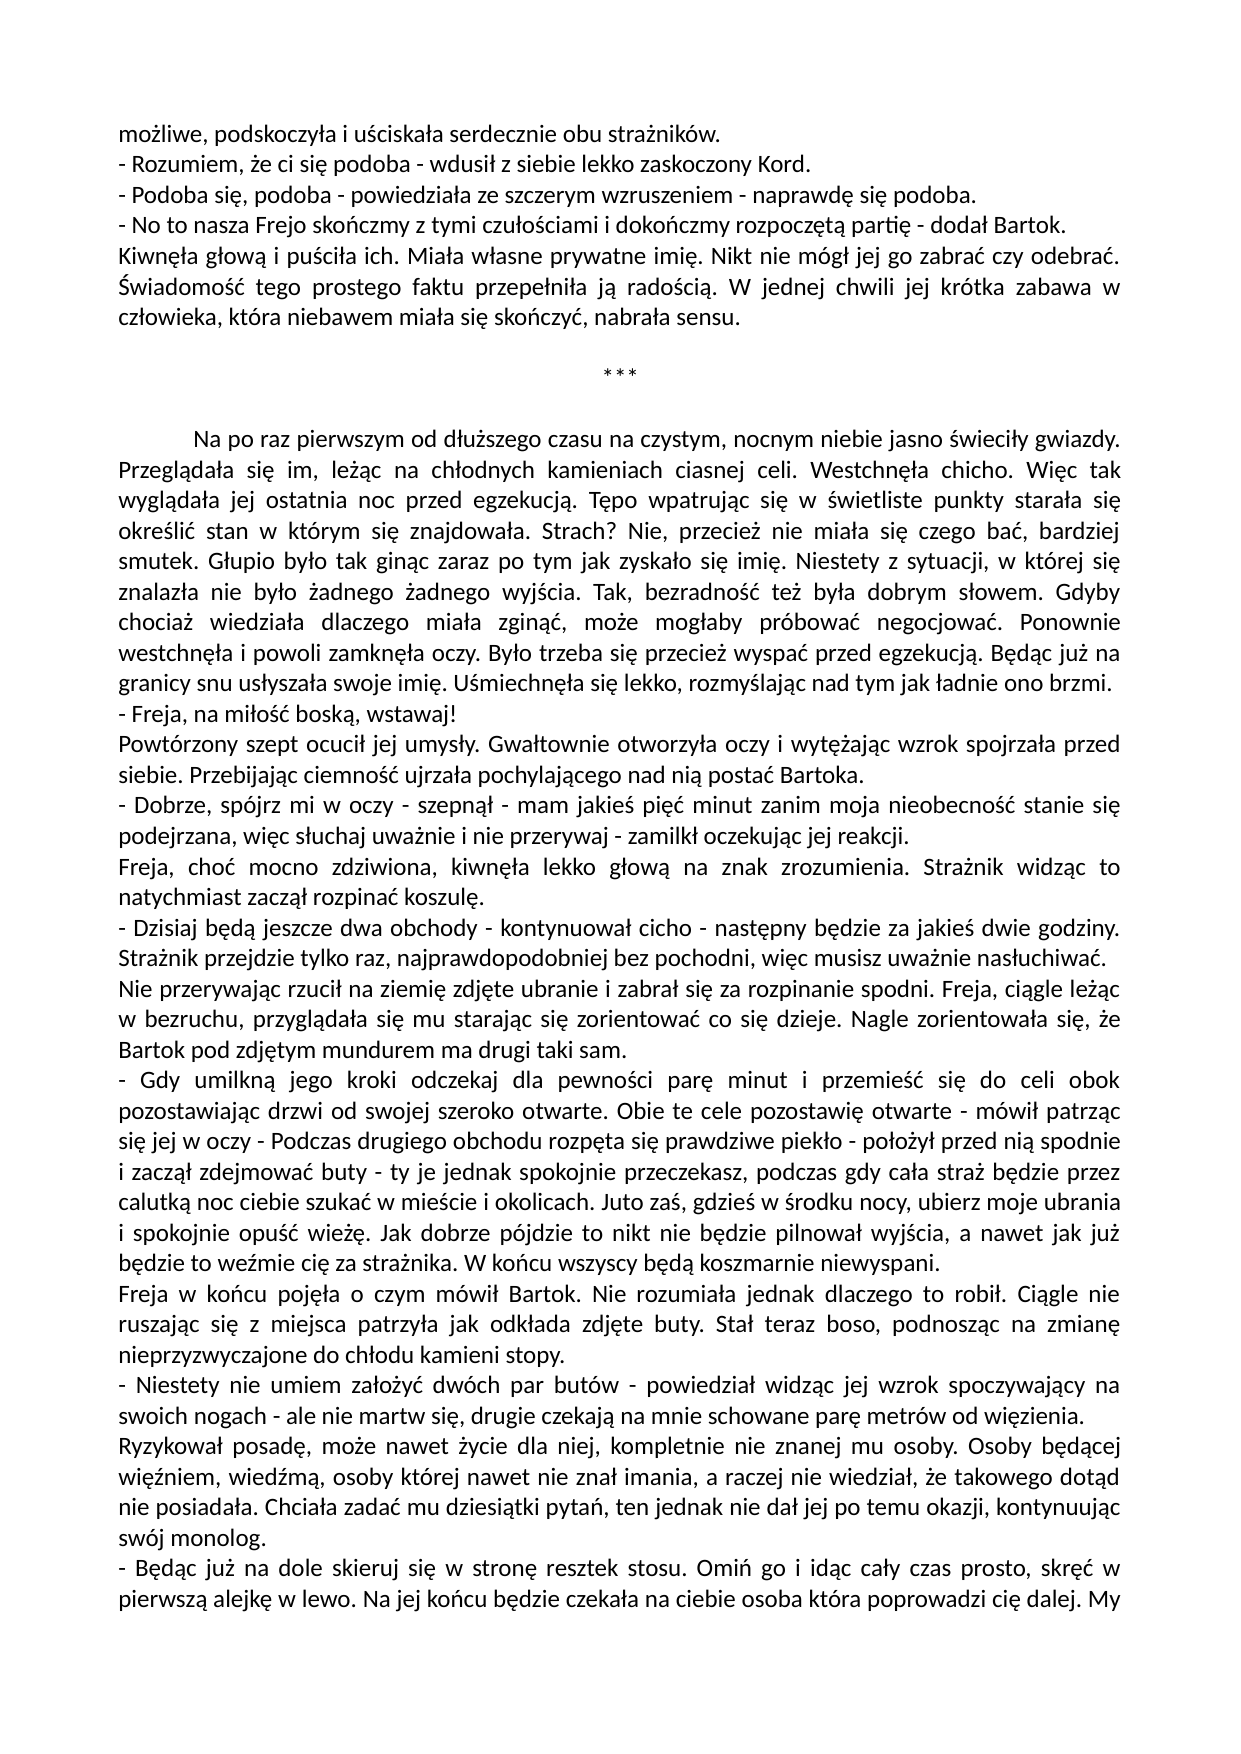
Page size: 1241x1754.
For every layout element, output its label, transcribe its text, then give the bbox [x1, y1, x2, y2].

text Na po raz pierwszym od dłuższego czasu na czystym, nocnym niebie jasno świeciły gwiazdy. Przeglądała się im, leżąc na chłodnych kamieniach ciasnej celi. Westchnęła chicho. Więc tak wyglądała jej ostatnia noc przed egzekucją. Tępo wpatrując się w świetliste punkty starała się określić stan w którym się znajdowała. Strach? Nie, przecież nie miała się czego bać, bardziej smutek. Głupio było tak ginąc zaraz po tym jak zyskało się imię. Niestety z sytuacji, w której się znalazła nie było żadnego żadnego wyjścia. Tak, bezradność też była dobrym słowem. Gdyby chociaż wiedziała dlaczego miała zginąć, może mogłaby próbować negocjować. Ponownie westchnęła i powoli zamknęła oczy. Było trzeba się przecież wyspać przed egzekucją. Będąc już na granicy snu usłyszała swoje imię. Uśmiechnęła się lekko, rozmyślając nad tym jak ładnie ono brzmi. [118, 423, 1122, 698]
text - Podoba się, podoba - powiedziała ze szczerym wzruszeniem - naprawdę się podoba. [118, 179, 1122, 210]
text Ryzykował posadę, może nawet życie dla niej, kompletnie nie znanej mu osoby. Osoby będącej więźniem, wiedźmą, osoby której nawet nie znał imania, a raczej nie wiedział, że takowego dotąd nie posiadała. Chciała zadać mu dziesiątki pytań, ten jednak nie dał jej po temu okazji, kontynuując swój monolog. [118, 1431, 1122, 1553]
text Nie przerywając rzucił na ziemię zdjęte ubranie i zabrał się za rozpinanie spodni. Freja, ciągle leżąc w bezruchu, przyglądała się mu starając się zorientować co się dzieje. Nagle zorientowała się, że Bartok pod zdjętym mundurem ma drugi taki sam. [118, 973, 1122, 1064]
text - No to nasza Frejo skończmy z tymi czułościami i dokończmy rozpoczętą partię - dodał Bartok. [118, 210, 1122, 240]
text - Dzisiaj będą jeszcze dwa obchody - kontynuował cicho - następny będzie za jakieś dwie godziny. Strażnik przejdzie tylko raz, najprawdopodobniej bez pochodni, więc musisz uważnie nasłuchiwać. [118, 912, 1122, 973]
text Kiwnęła głową i puściła ich. Miała własne prywatne imię. Nikt nie mógł jej go zabrać czy odebrać. Świadomość tego prostego faktu przepełniła ją radością. W jednej chwili jej krótka zabawa w człowieka, która niebawem miała się skończyć, nabrała sensu. [118, 240, 1122, 332]
text możliwe, podskoczyła i uściskała serdecznie obu strażników. [118, 118, 1122, 149]
text - Rozumiem, że ci się podoba - wdusił z siebie lekko zaskoczony Kord. [118, 149, 1122, 179]
text Freja w końcu pojęła o czym mówił Bartok. Nie rozumiała jednak dlaczego to robił. Ciągle nie ruszając się z miejsca patrzyła jak odkłada zdjęte buty. Stał teraz boso, podnosząc na zmianę nieprzyzwyczajone do chłodu kamieni stopy. [118, 1278, 1122, 1369]
text - Gdy umilkną jego kroki odczekaj dla pewności parę minut i przemieść się do celi obok pozostawiając drzwi od swojej szeroko otwarte. Obie te cele pozostawię otwarte - mówił patrząc się jej w oczy - Podczas drugiego obchodu rozpęta się prawdziwe piekło - położył przed nią spodnie i zaczął zdejmować buty - ty je jednak spokojnie przeczekasz, podczas gdy cała straż będzie przez calutką noc ciebie szukać w mieście i okolicach. Juto zaś, gdzieś w środku nocy, ubierz moje ubrania i spokojnie opuść wieżę. Jak dobrze pójdzie to nikt nie będzie pilnował wyjścia, a nawet jak już będzie to weźmie cię za strażnika. W końcu wszyscy będą koszmarnie niewyspani. [118, 1064, 1122, 1278]
text - Będąc już na dole skieruj się w stronę resztek stosu. Omiń go i idąc cały czas prosto, skręć w pierwszą alejkę w lewo. Na jej końcu będzie czekała na ciebie osoba która poprowadzi cię dalej. My [118, 1553, 1122, 1614]
text - Niestety nie umiem założyć dwóch par butów - powiedział widząc jej wzrok spoczywający na swoich nogach - ale nie martw się, drugie czekają na mnie schowane parę metrów od więzienia. [118, 1369, 1122, 1431]
text - Dobrze, spójrz mi w oczy - szepnął - mam jakieś pięć minut zanim moja nieobecność stanie się podejrzana, więc słuchaj uważnie i nie przerywaj - zamilkł oczekując jej reakcji. [118, 789, 1122, 851]
text - Freja, na miłość boską, wstawaj! [118, 698, 1122, 728]
text Freja, choć mocno zdziwiona, kiwnęła lekko głową na znak zrozumienia. Strażnik widząc to natychmiast zaczął rozpinać koszulę. [118, 851, 1122, 912]
text *** [118, 362, 1122, 393]
text Powtórzony szept ocucił jej umysły. Gwałtownie otworzyła oczy i wytężając wzrok spojrzała przed siebie. Przebijając ciemność ujrzała pochylającego nad nią postać Bartoka. [118, 728, 1122, 789]
